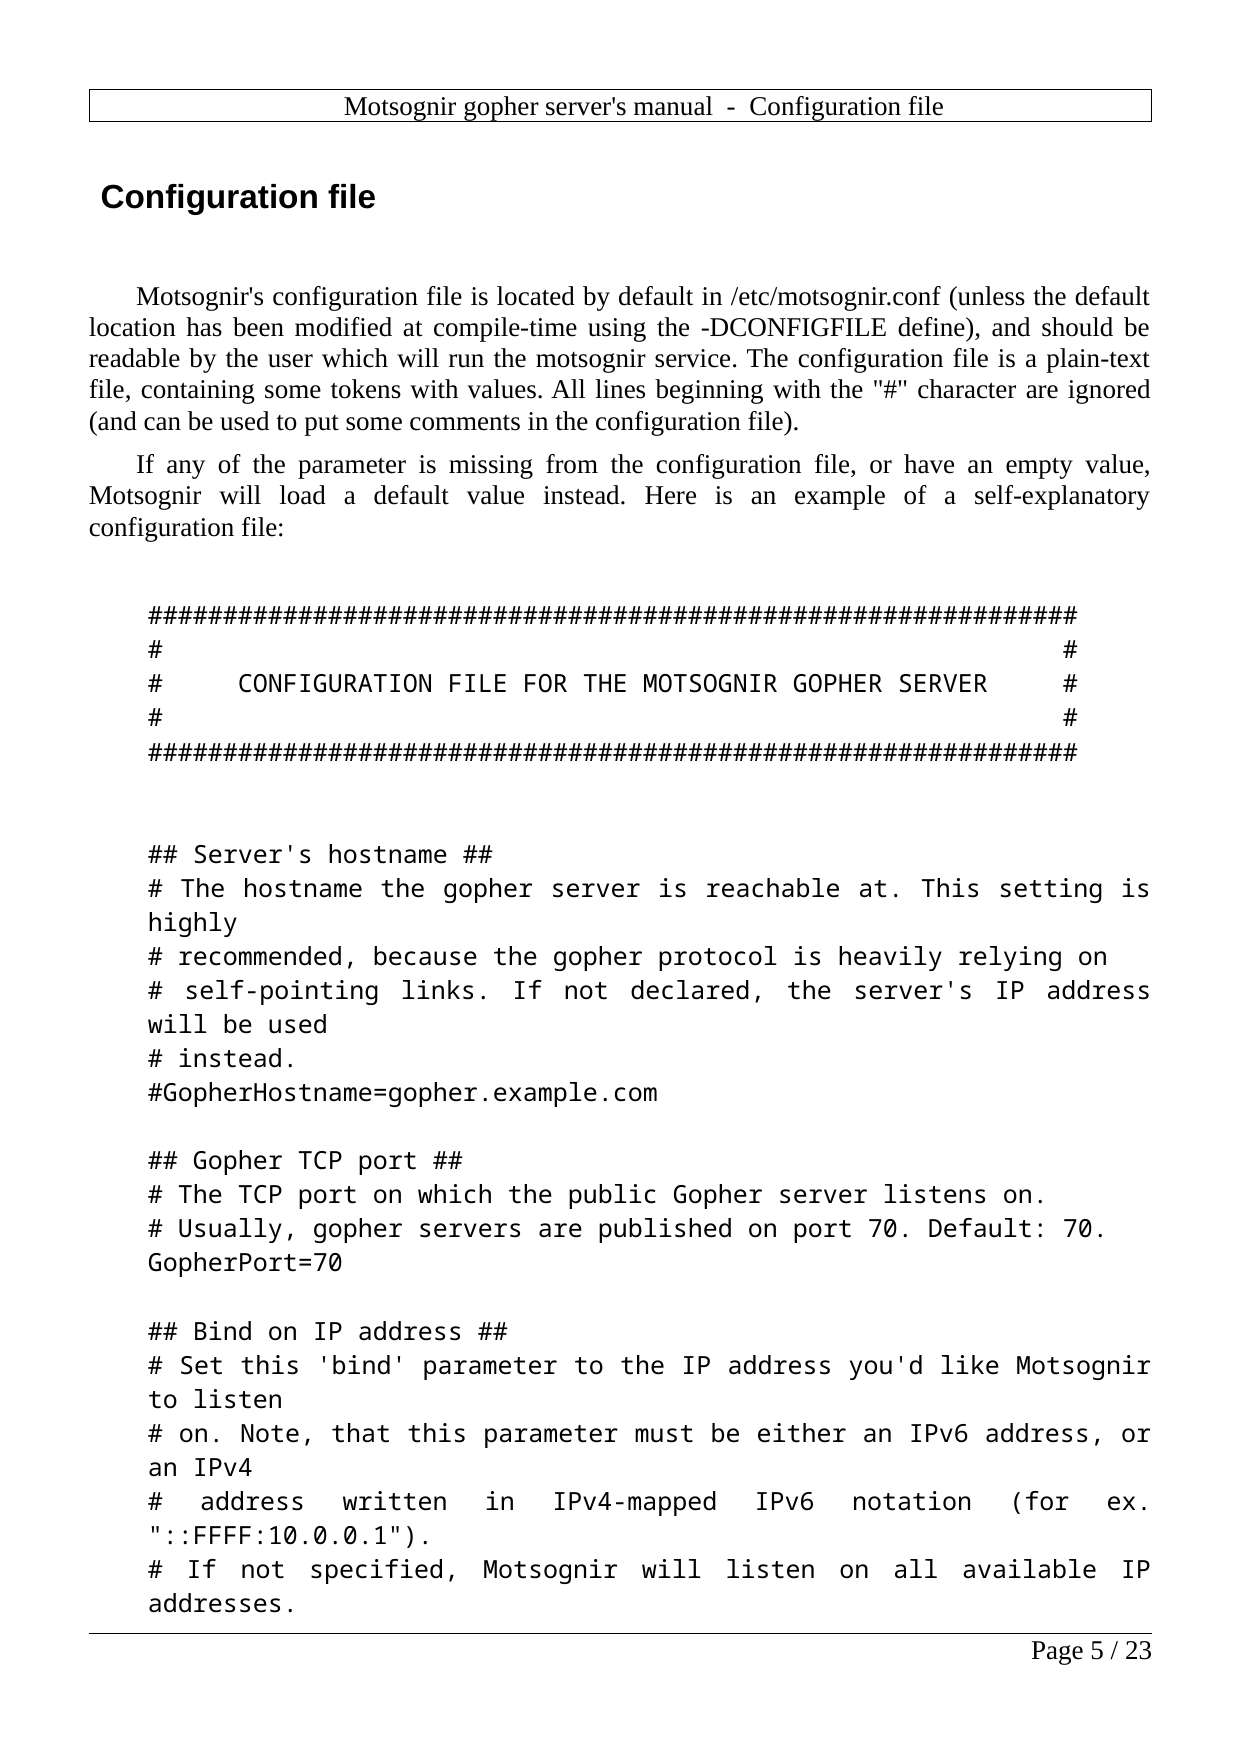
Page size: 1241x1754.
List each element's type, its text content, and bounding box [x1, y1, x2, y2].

text Motsognir's configuration file is located by default in /etc/motsognir.conf (unless the default location has been modified at compile-time using the -DCONFIGFILE define), and should be readable by the user which will run the motsognir service. The configuration file is a plain-text file, containing some tokens with values. All lines beginning with the "#" character are ignored (and can be used to put some comments in the configuration file). [88, 280, 1152, 436]
text # The hostname the gopher server is reachable at. This setting is highly [148, 870, 1152, 938]
text # Usually, gopher servers are published on port 70. Default: 70. [148, 1211, 1152, 1245]
text If any of the parameter is missing from the configuration file, or have an empty value, Motsognir will load a default value instead. Here is an example of a self-explanatory configuration file: [88, 448, 1152, 542]
text # on. Note, that this parameter must be either an IPv6 address, or an IPv4 [148, 1415, 1152, 1483]
text # If not specified, Motsognir will listen on all available IP addresses. [148, 1552, 1152, 1620]
text # Set this 'bind' parameter to the IP address you'd like Motsognir to listen [148, 1347, 1152, 1415]
text # # [148, 632, 1152, 666]
text # The TCP port on which the public Gopher server listens on. [148, 1177, 1152, 1211]
text # CONFIGURATION FILE FOR THE MOTSOGNIR GOPHER SERVER # [148, 666, 1152, 700]
subtitle Configuration file [100, 177, 1152, 215]
text #GopherHostname=gopher.example.com [148, 1075, 1152, 1109]
text ############################################################## [148, 598, 1152, 632]
text ## Gopher TCP port ## [148, 1143, 1152, 1177]
text # # [148, 700, 1152, 734]
text # self-pointing links. If not declared, the server's IP address will be used [148, 973, 1152, 1041]
text # address written in IPv4-mapped IPv6 notation (for ex. "::FFFF:10.0.0.1"). [148, 1483, 1152, 1552]
text # instead. [148, 1041, 1152, 1075]
text GopherPort=70 [148, 1245, 1152, 1279]
text ## Server's hostname ## [148, 836, 1152, 870]
text # recommended, because the gopher protocol is heavily relying on [148, 938, 1152, 973]
text ############################################################## [148, 734, 1152, 768]
text ## Bind on IP address ## [148, 1313, 1152, 1347]
